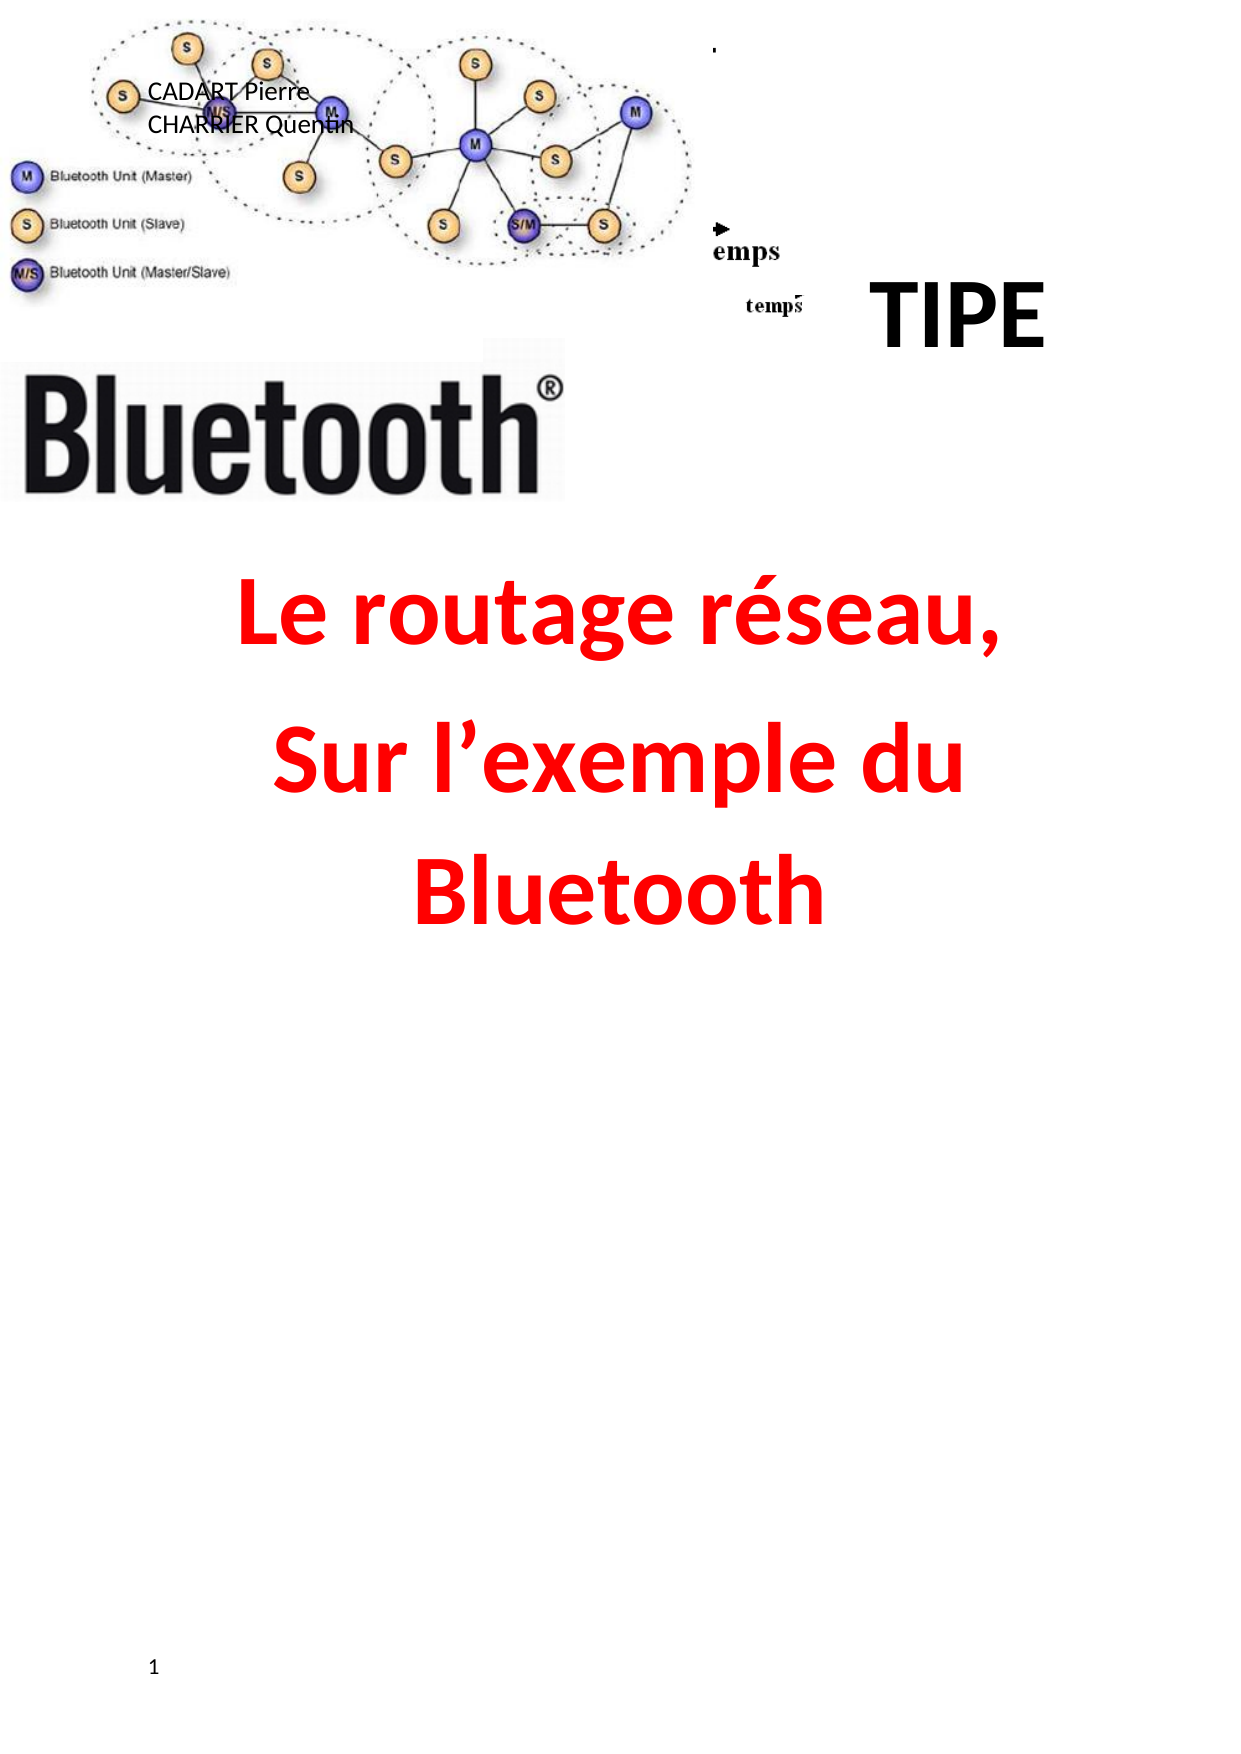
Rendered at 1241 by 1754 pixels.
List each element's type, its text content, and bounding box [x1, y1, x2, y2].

picture [0, 0, 824, 502]
text TIPE [565, 250, 1093, 372]
text Le routage réseau, [148, 547, 1093, 669]
text Sur l’exemple du Bluetooth [148, 696, 1093, 949]
